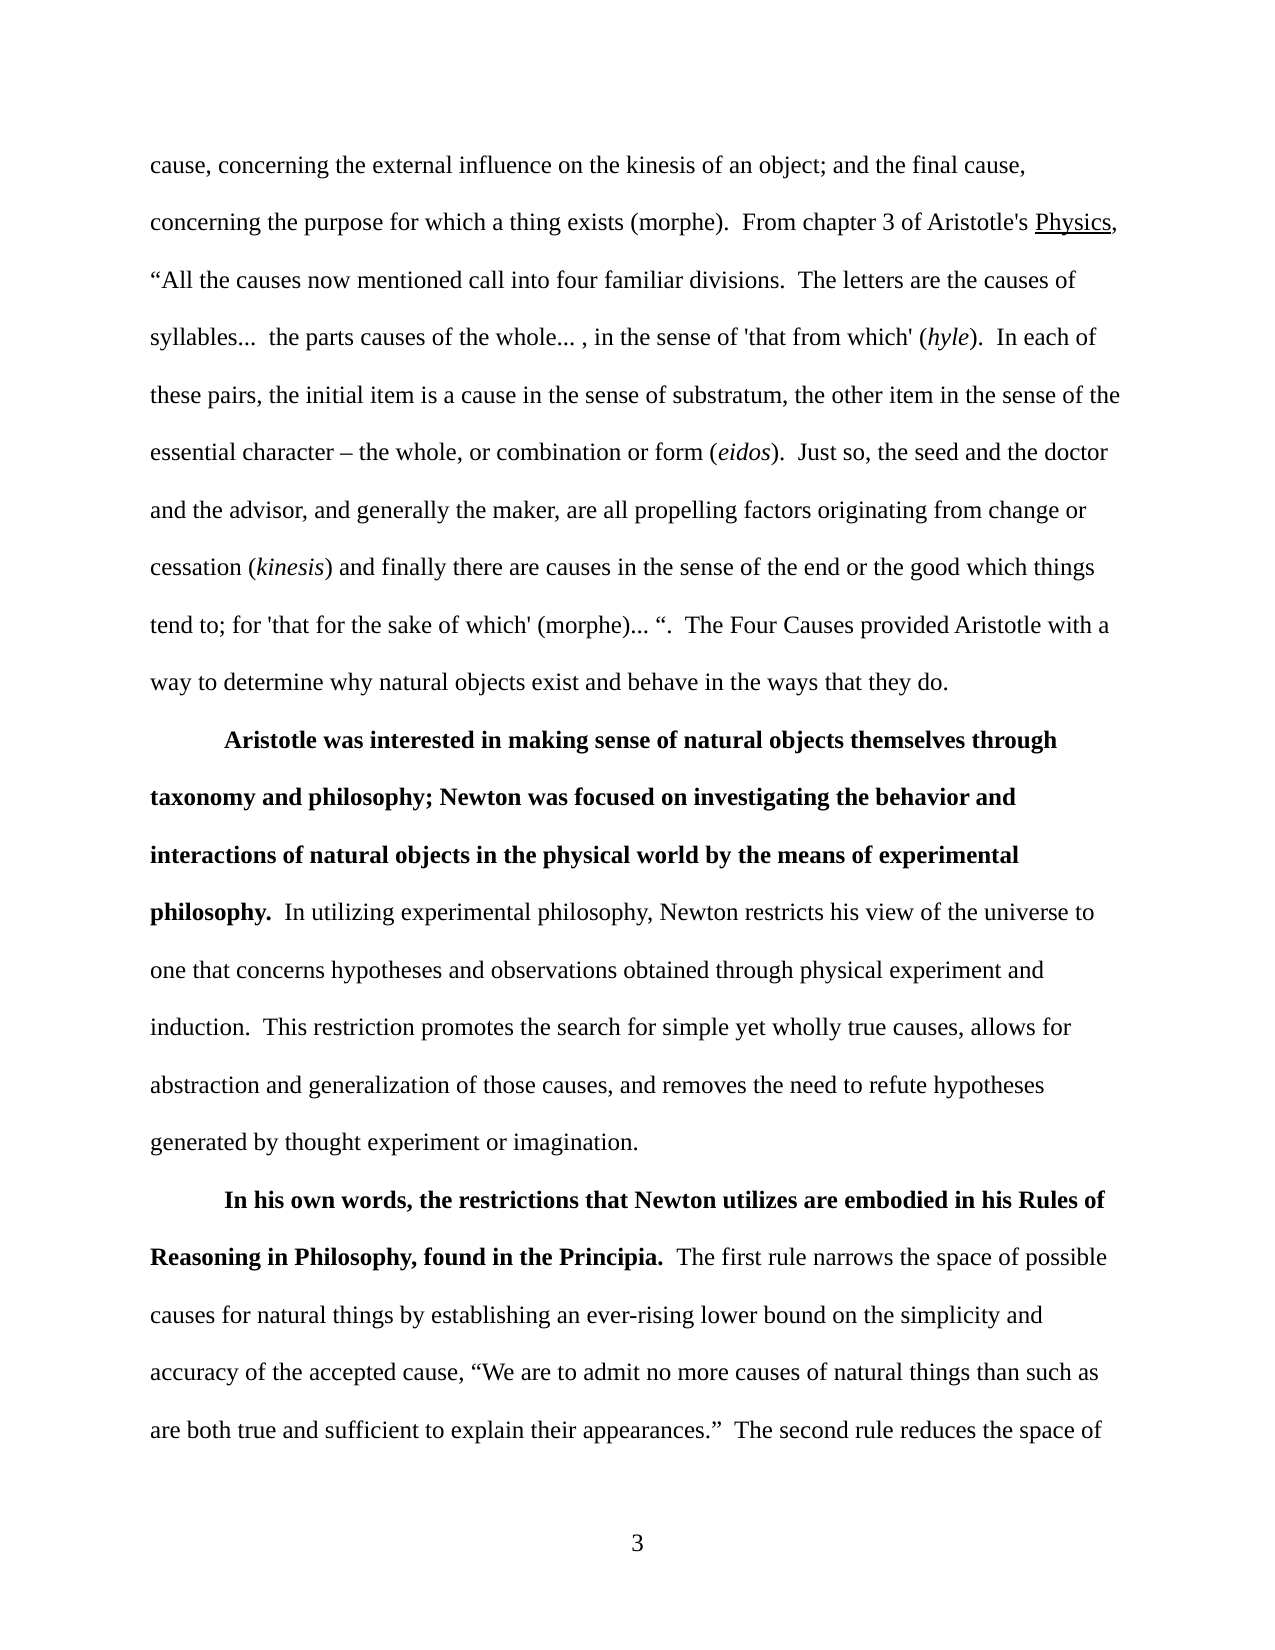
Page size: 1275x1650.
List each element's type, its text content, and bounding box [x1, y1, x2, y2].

text cause, concerning the external influence on the kinesis of an object; and the final cause, concerning the purpose for which a thing exists (morphe). From chapter 3 of Aristotle's Physics, “All the causes now mentioned call into four familiar divisions. The letters are the causes of syllables... the parts causes of the whole... , in the sense of 'that from which' (hyle). In each of these pairs, the initial item is a cause in the sense of substratum, the other item in the sense of the essential character – the whole, or combination or form (eidos). Just so, the seed and the doctor and the advisor, and generally the maker, are all propelling factors originating from change or cessation (kinesis) and finally there are causes in the sense of the end or the good which things tend to; for 'that for the sake of which' (morphe)... “. The Four Causes provided Aristotle with a way to determine why natural objects exist and behave in the ways that they do. [150, 150, 1125, 696]
text Aristotle was interested in making sense of natural objects themselves through taxonomy and philosophy; Newton was focused on investigating the behavior and interactions of natural objects in the physical world by the means of experimental philosophy. In utilizing experimental philosophy, Newton restricts his view of the universe to one that concerns hypotheses and observations obtained through physical experiment and induction. This restriction promotes the search for simple yet wholly true causes, allows for abstraction and generalization of those causes, and removes the need to refute hypotheses generated by thought experiment or imagination. [150, 725, 1125, 1156]
text In his own words, the restrictions that Newton utilizes are embodied in his Rules of Reasoning in Philosophy, found in the Principia. The first rule narrows the space of possible causes for natural things by establishing an ever-rising lower bound on the simplicity and accuracy of the accepted cause, “We are to admit no more causes of natural things than such as are both true and sufficient to explain their appearances.” The second rule reduces the space of [150, 1185, 1125, 1444]
